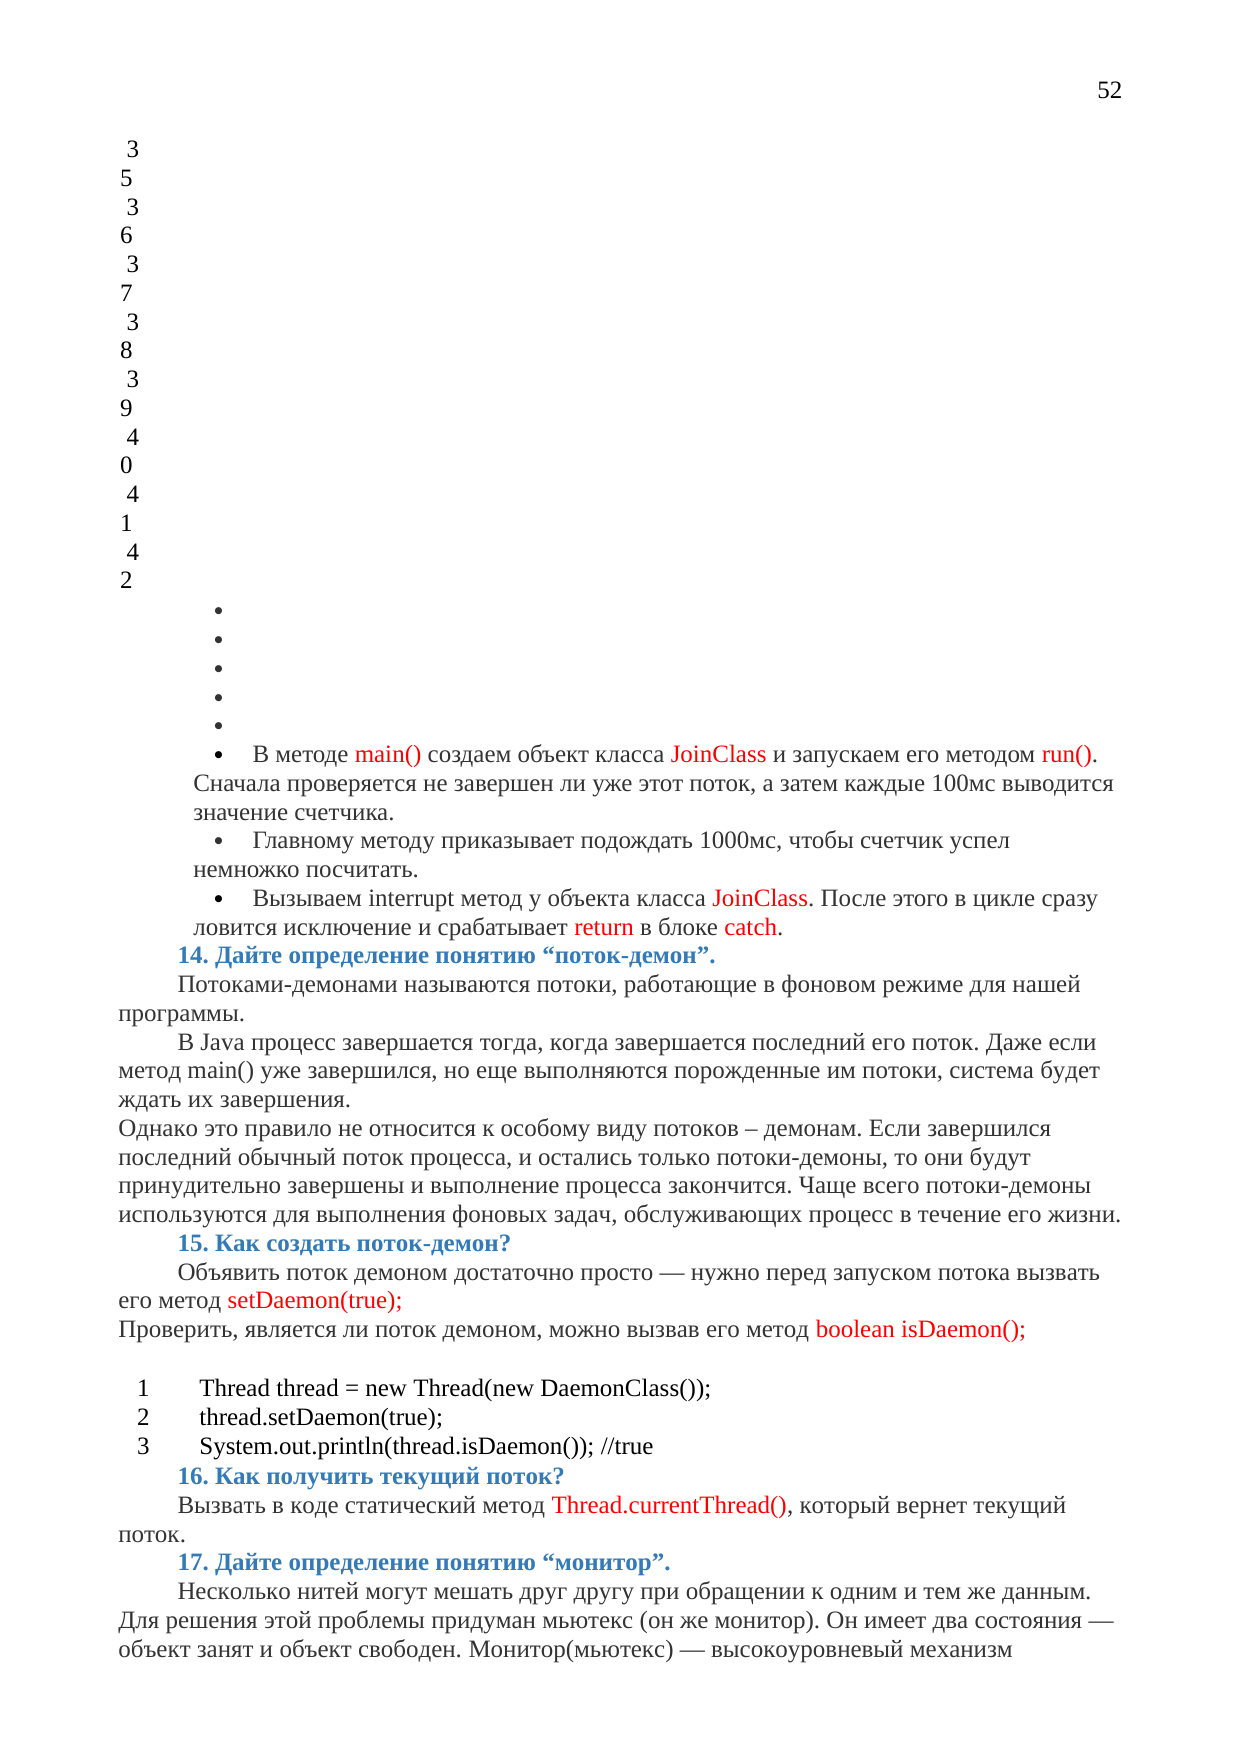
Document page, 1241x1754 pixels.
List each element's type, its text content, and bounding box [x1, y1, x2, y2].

list В методе main() создаем объект класса JoinClass и запускаем его методом run(). Сначала проверяется не завершен ли уже этот поток, а затем каждые 100мс выводится значение счетчика. [156, 739, 1122, 826]
list Главному методу приказывает подождать 1000мс, чтобы счетчик успел немножко посчитать. [156, 826, 1122, 883]
subtitle 15. Как создать поток-демон? [118, 1228, 1122, 1257]
table_header Thread thread = new Thread(new DaemonClass()); thread.setDaemon(true); System.out.println(thread.isDaemon()); //true [139, 1372, 1131, 1461]
table_header 1 2 3 [118, 1372, 138, 1461]
text Несколько нитей могут мешать друг другу при обращении к одним и тем же данным. Для решения этой проблемы придуман мьютекс (он же монитор). Он имеет два состояния — объект занят и объект свободен. Монитор(мьютекс) — высокоуровневый механизм [118, 1576, 1122, 1662]
text Вызвать в коде статический метод Thread.currentThread(), который вернет текущий поток. [118, 1490, 1122, 1547]
text Потоками-демонами называются потоки, работающие в фоновом режиме для нашей программы. [118, 969, 1122, 1027]
list Вызываем interrupt метод у объекта класса JoinClass. После этого в цикле сразу ловится исключение и срабатывает return в блоке catch. [156, 883, 1122, 941]
subtitle 16. Как получить текущий поток? [118, 1461, 1122, 1490]
table_header 1 2 3 4 5 6 7 8 9 10 11 12 13 14 15 16 17 18 19 20 21 22 23 24 25 26 27 28 29 30 31 32 33 34 35 36 37 38 39 40 41 42 [118, 133, 128, 596]
text Объявить поток демоном достаточно просто — нужно перед запуском потока вызвать его метод setDaemon(true); Проверить, является ли поток демоном, можно вызвав его метод boolean isDaemon(); [118, 1257, 1122, 1343]
subtitle 14. Дайте определение понятию “поток-демон”. [118, 941, 1122, 969]
subtitle 17. Дайте определение понятию “монитор”. [118, 1547, 1122, 1576]
text В Java процесс завершается тогда, когда завершается последний его поток. Даже если метод main() уже завершился, но еще выполняются порожденные им потоки, система будет ждать их завершения. Однако это правило не относится к особому виду потоков – демонам. Если завершился последний обычный поток процесса, и остались только потоки-демоны, то они будут принудительно завершены и выполнение процесса закончится. Чаще всего потоки-демоны используются для выполнения фоновых задач, обслуживающих процесс в течение его жизни. [118, 1027, 1122, 1228]
table_header public class JoinClass implements Runnable { @Override public void run() { for (int i=0; i<100; i++) { if(!Thread.interrupted()) { System.out.println(i); try { Thread.sleep(100); } catch (InterruptedException e) { System.out.println("InterruptedException!"); System.err.println("Exception msg: " + e.getMessage()); return; } } else { System.out.println("Interrupted!"); return; } } } } public class TestClass { public static void main(String[] args) { Thread thread = new Thread(new JoinClass()); thread.start(); try { Thread.sleep(1000L); // выключаем поток main, чтобы в JoinClass.run() что-то успело посчитаться } catch (InterruptedException e) { e.printStackTrace(); } thread.interrupt(); } } //Вывод 0 1 ... 8 9 //счетчик был до 100 InterruptedException! Exception msg: sleep interrupted [128, 133, 1131, 596]
